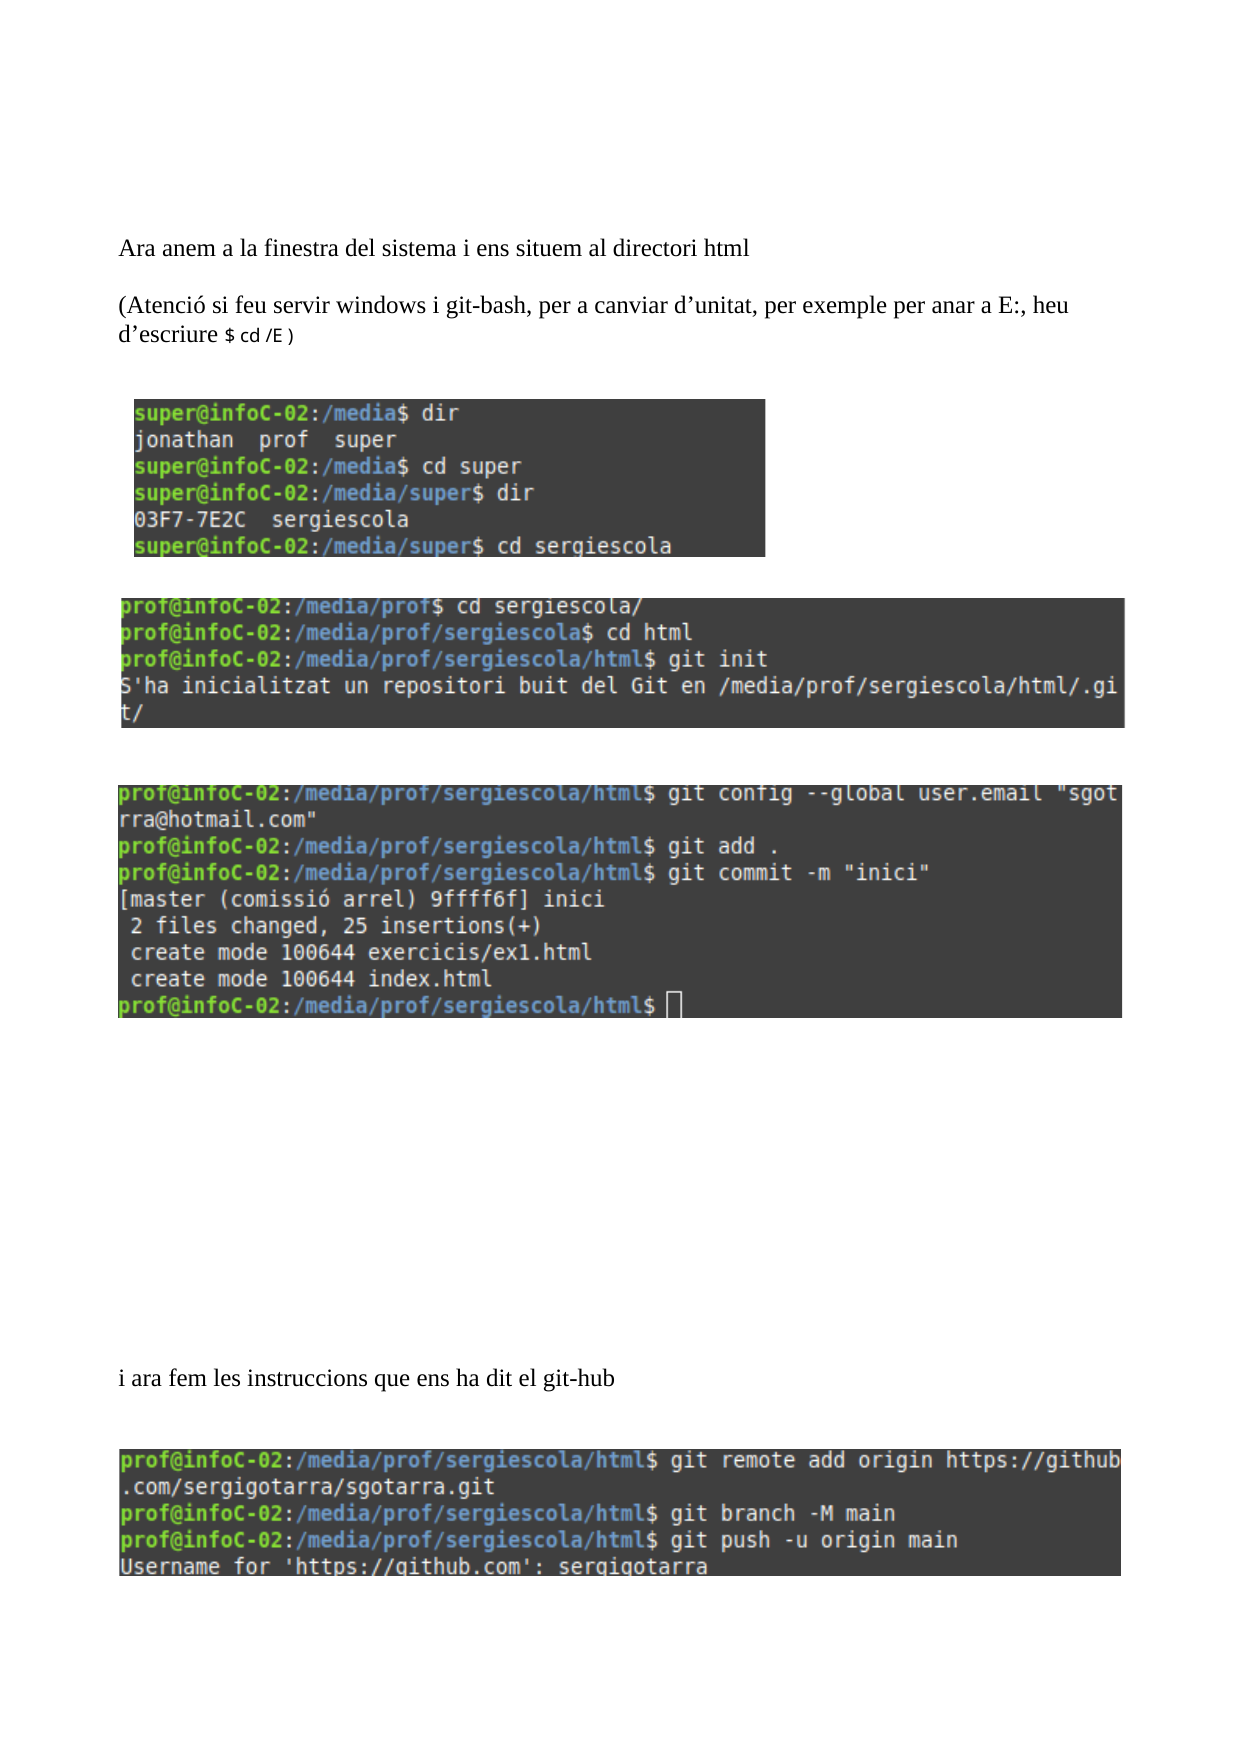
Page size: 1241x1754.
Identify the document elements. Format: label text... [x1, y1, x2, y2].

text i ara fem les instruccions que ens ha dit el git-hub [118, 1363, 1122, 1392]
picture [134, 399, 766, 557]
picture [121, 598, 1126, 728]
text (Atenció si feu servir windows i git-bash, per a canviar d’unitat, per exemple per anar a E:, heu d’escriure $ cd /E ) [118, 291, 1122, 348]
text Ara anem a la finestra del sistema i ens situem al directori html [118, 233, 1122, 262]
picture [119, 1449, 1121, 1576]
picture [118, 785, 1123, 1018]
